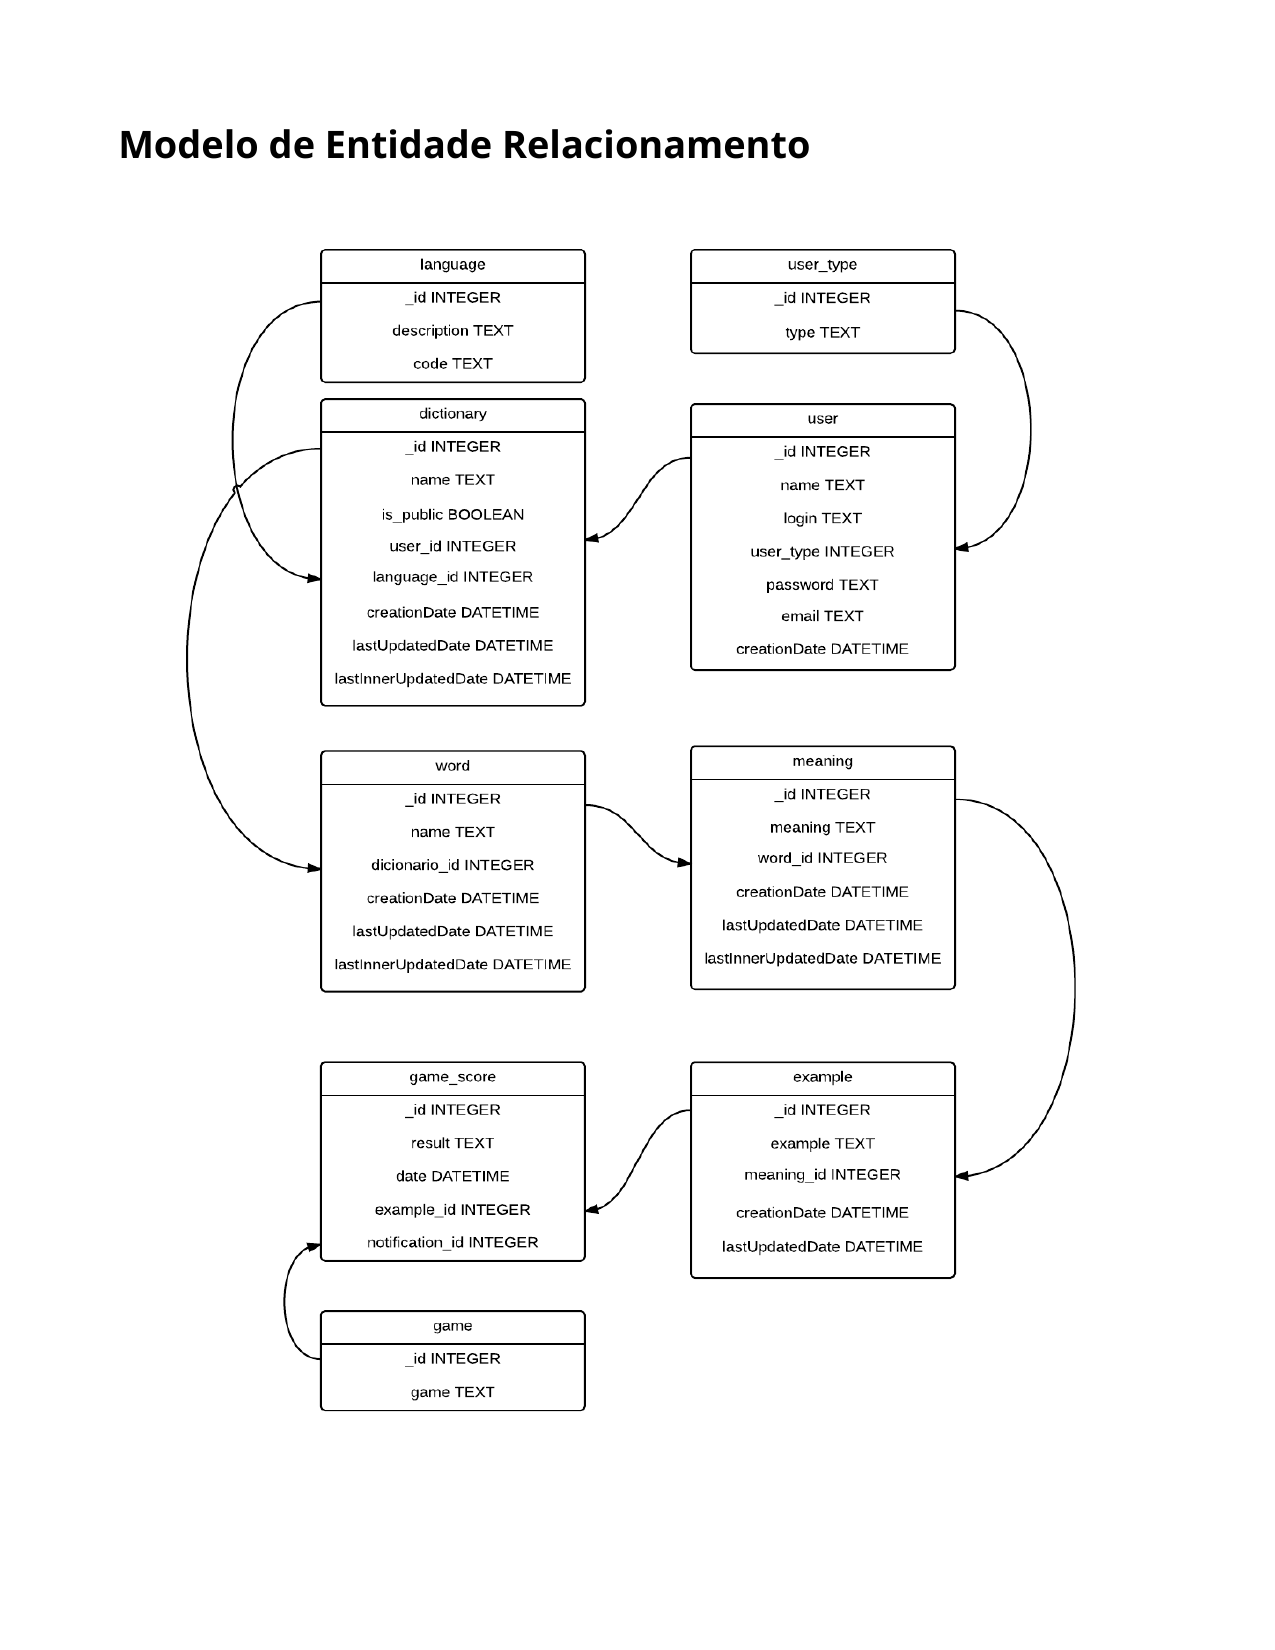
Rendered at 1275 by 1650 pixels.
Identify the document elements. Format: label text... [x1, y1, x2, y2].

subtitle Modelo de Entidade Relacionamento [118, 118, 1157, 170]
picture [118, 183, 1157, 1488]
